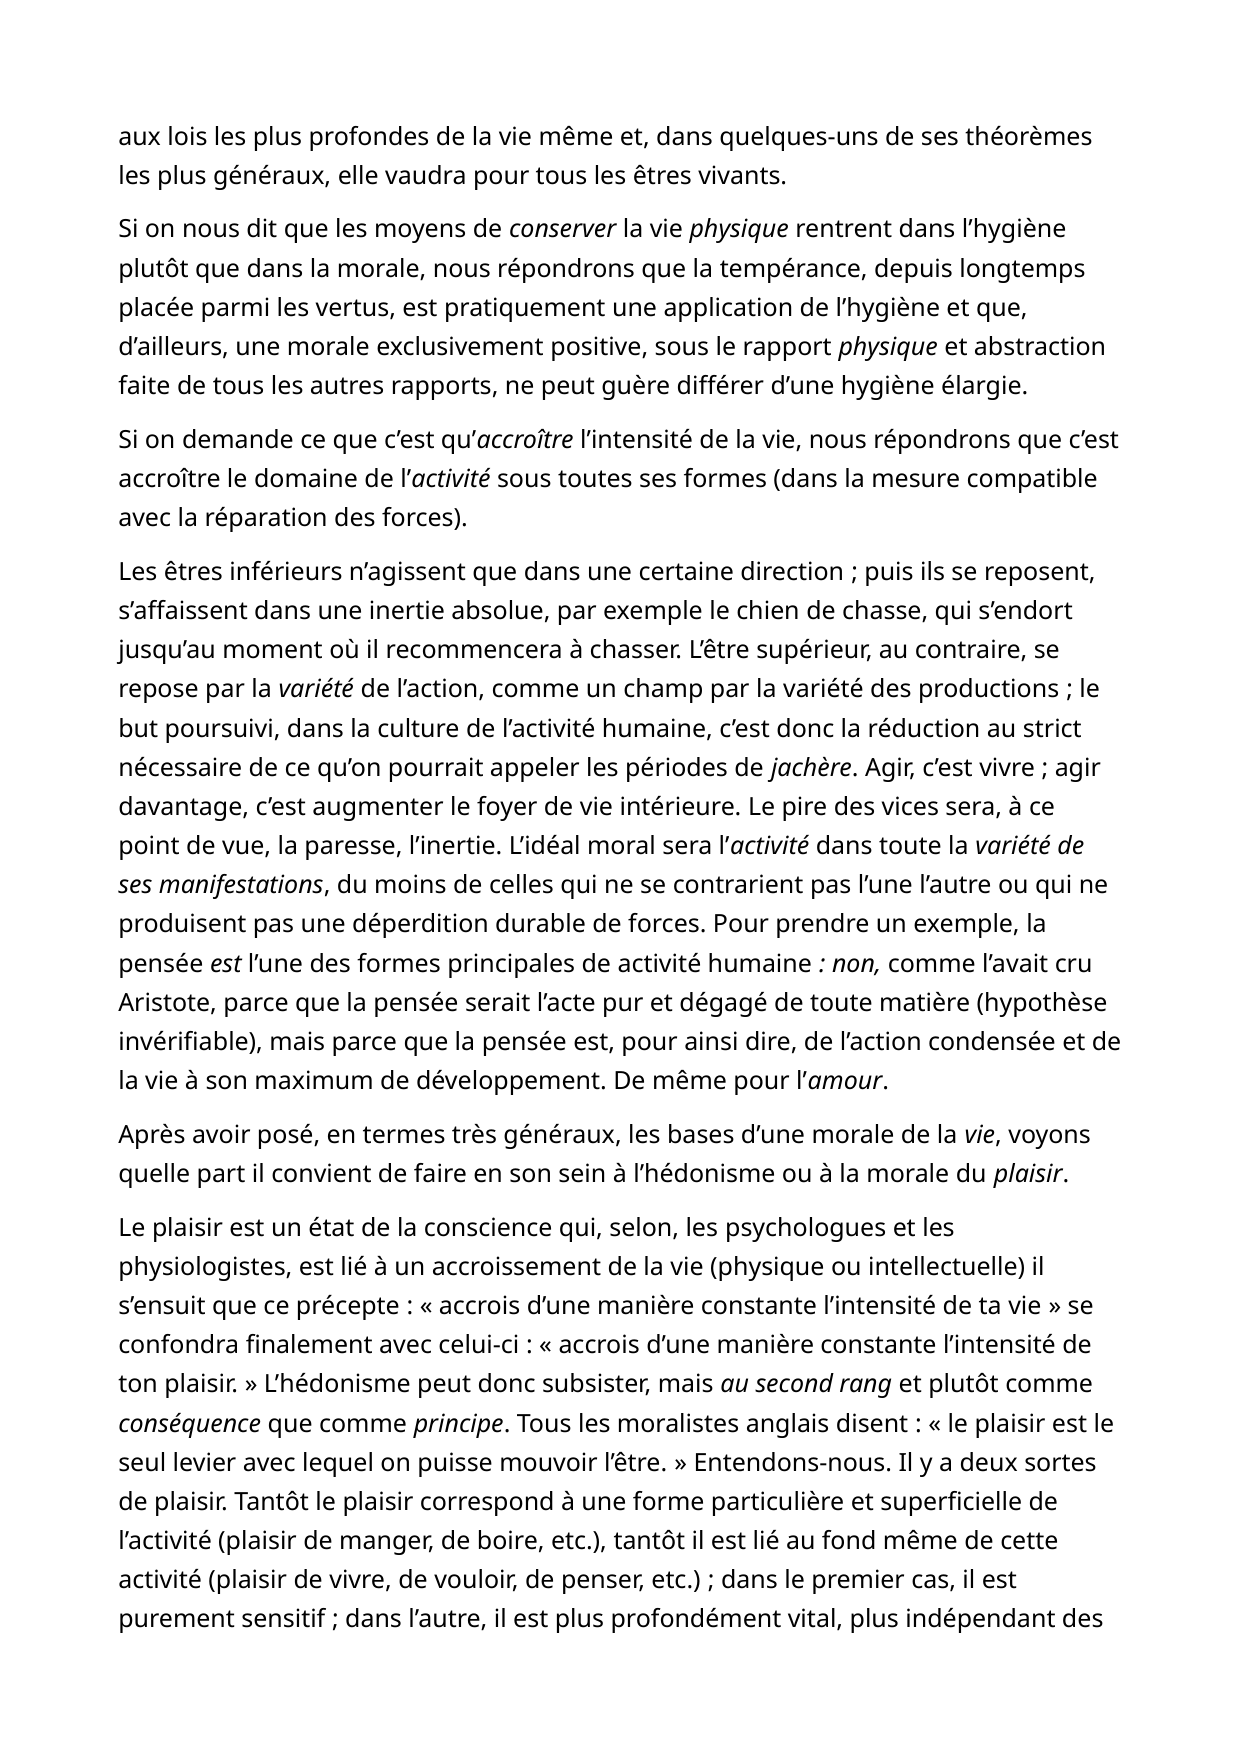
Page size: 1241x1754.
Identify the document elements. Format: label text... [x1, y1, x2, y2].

text aux lois les plus profondes de la vie même et, dans quelques-uns de ses théorèmes les plus généraux, elle vaudra pour tous les êtres vivants. [118, 118, 1122, 191]
text Si on demande ce que c’est qu’accroître l’intensité de la vie, nous répondrons que c’est accroître le domaine de l’activité sous toutes ses formes (dans la mesure compatible avec la réparation des forces). [118, 421, 1122, 534]
text Si on nous dit que les moyens de conserver la vie physique rentrent dans l’hygiène plutôt que dans la morale, nous répondrons que la tempérance, depuis longtemps placée parmi les vertus, est pratiquement une application de l’hygiène et que, d’ailleurs, une morale exclusivement positive, sous le rapport physique et abstraction faite de tous les autres rapports, ne peut guère différer d’une hygiène élargie. [118, 211, 1122, 402]
text Après avoir posé, en termes très généraux, les bases d’une morale de la vie, voyons quelle part il convient de faire en son sein à l’hédonisme ou à la morale du plaisir. [118, 1116, 1122, 1190]
text Les êtres inférieurs n’agissent que dans une certaine direction ; puis ils se reposent, s’affaissent dans une inertie absolue, par exemple le chien de chasse, qui s’endort jusqu’au moment où il recommencera à chasser. L’être supérieur, au contraire, se repose par la variété de l’action, comme un champ par la variété des productions ; le but poursuivi, dans la culture de l’activité humaine, c’est donc la réduction au strict nécessaire de ce qu’on pourrait appeler les périodes de jachère. Agir, c’est vivre ; agir davantage, c’est augmenter le foyer de vie intérieure. Le pire des vices sera, à ce point de vue, la paresse, l’inertie. L’idéal moral sera l’activité dans toute la variété de ses manifestations, du moins de celles qui ne se contrarient pas l’une l’autre ou qui ne produisent pas une déperdition durable de forces. Pour prendre un exemple, la pensée est l’une des formes principales de activité humaine : non, comme l’avait cru Aristote, parce que la pensée serait l’acte pur et dégagé de toute matière (hypothèse invérifiable), mais parce que la pensée est, pour ainsi dire, de l’action condensée et de la vie à son maximum de développement. De même pour l’amour. [118, 553, 1122, 1097]
text Le plaisir est un état de la conscience qui, selon, les psychologues et les physiologistes, est lié à un accroissement de la vie (physique ou intellectuelle) il s’ensuit que ce précepte : « accrois d’une manière constante l’intensité de ta vie » se confondra finalement avec celui-ci : « accrois d’une manière constante l’intensité de ton plaisir. » L’hédonisme peut donc subsister, mais au second rang et plutôt comme conséquence que comme principe. Tous les moralistes anglais disent : « le plaisir est le seul levier avec lequel on puisse mouvoir l’être. » Entendons-nous. Il y a deux sortes de plaisir. Tantôt le plaisir correspond à une forme particulière et superficielle de l’activité (plaisir de manger, de boire, etc.), tantôt il est lié au fond même de cette activité (plaisir de vivre, de vouloir, de penser, etc.) ; dans le premier cas, il est purement sensitif ; dans l’autre, il est plus profondément vital, plus indépendant des [118, 1209, 1122, 1635]
